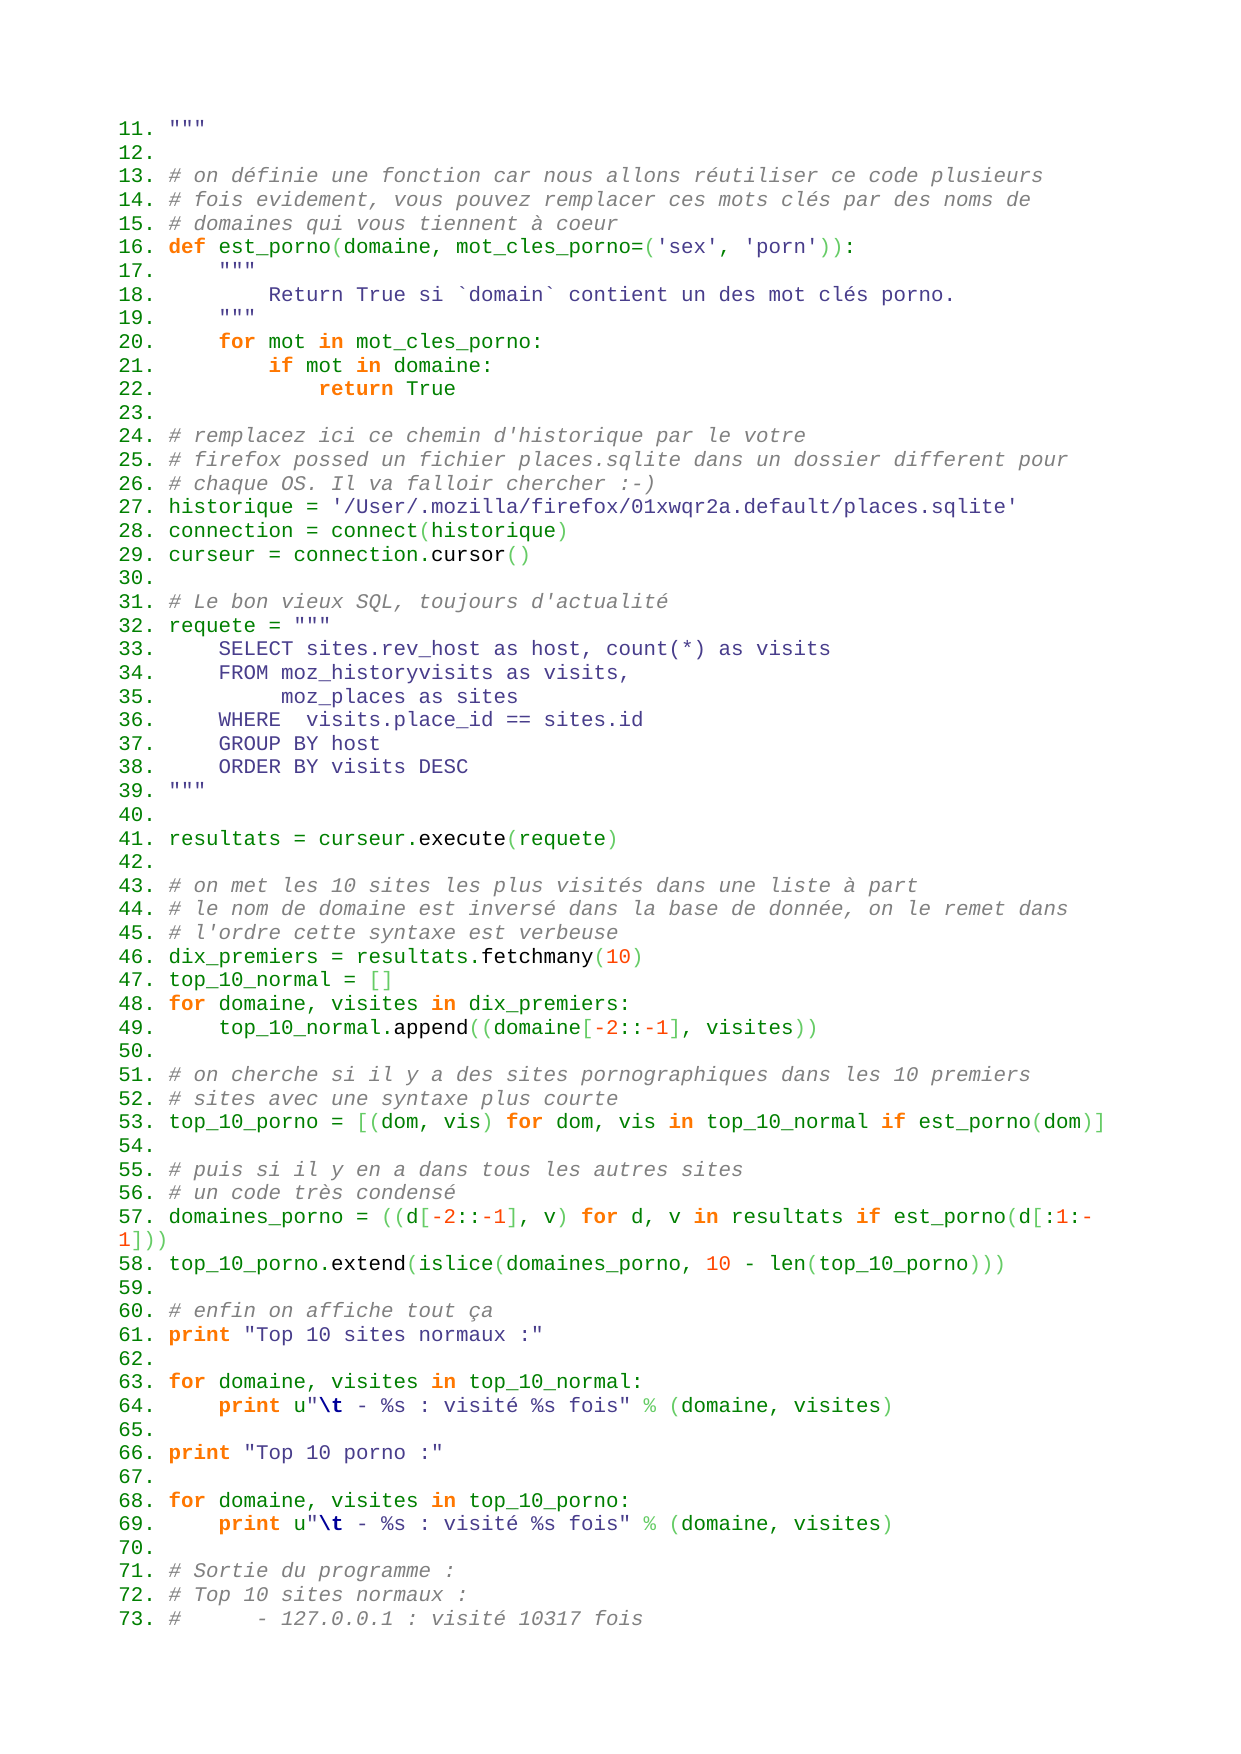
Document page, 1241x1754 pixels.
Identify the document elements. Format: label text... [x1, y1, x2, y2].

list # enfin on affiche tout ça [118, 1300, 1122, 1324]
list # domaines qui vous tiennent à coeur [118, 213, 1122, 236]
list for domaine, visites in top_10_porno: [118, 1489, 1122, 1513]
list # - 127.0.0.1 : visité 10317 fois [118, 1608, 1122, 1631]
list connection = connect(historique) [118, 520, 1122, 544]
list domaines_porno = ((d[-2::-1], v) for d, v in resultats if est_porno(d[:1:-1])) [118, 1206, 1122, 1253]
list # le nom de domaine est inversé dans la base de donnée, on le remet dans [118, 898, 1122, 922]
list # Sortie du programme : [118, 1561, 1122, 1584]
list # puis si il y en a dans tous les autres sites [118, 1158, 1122, 1182]
list # remplacez ici ce chemin d'historique par le votre [118, 426, 1122, 449]
list moz_places as sites [118, 686, 1122, 709]
list dix_premiers = resultats.fetchmany(10) [118, 946, 1122, 969]
list def est_porno(domaine, mot_cles_porno=('sex', 'porn')): [118, 236, 1122, 260]
list top_10_porno.extend(islice(domaines_porno, 10 - len(top_10_porno))) [118, 1253, 1122, 1277]
list # Top 10 sites normaux : [118, 1584, 1122, 1608]
list print "Top 10 porno :" [118, 1442, 1122, 1466]
list top_10_normal = [] [118, 969, 1122, 993]
list """ [118, 780, 1122, 804]
list requete = """ [118, 615, 1122, 638]
list # on met les 10 sites les plus visités dans une liste à part [118, 875, 1122, 898]
list # firefox possed un fichier places.sqlite dans un dossier different pour [118, 449, 1122, 473]
list curseur = connection.cursor() [118, 544, 1122, 567]
list Return True si `domain` contient un des mot clés porno. [118, 284, 1122, 307]
list # fois evidement, vous pouvez remplacer ces mots clés par des noms de [118, 189, 1122, 213]
list print u"\t - %s : visité %s fois" % (domaine, visites) [118, 1395, 1122, 1419]
list ORDER BY visits DESC [118, 757, 1122, 780]
list print "Top 10 sites normaux :" [118, 1324, 1122, 1348]
list top_10_porno = [(dom, vis) for dom, vis in top_10_normal if est_porno(dom)] [118, 1111, 1122, 1135]
list # chaque OS. Il va falloir chercher :-) [118, 473, 1122, 496]
list # sites avec une syntaxe plus courte [118, 1088, 1122, 1111]
list # on définie une fonction car nous allons réutiliser ce code plusieurs [118, 165, 1122, 189]
list """ [118, 307, 1122, 331]
list resultats = curseur.execute(requete) [118, 827, 1122, 851]
list print u"\t - %s : visité %s fois" % (domaine, visites) [118, 1513, 1122, 1537]
list SELECT sites.rev_host as host, count(*) as visits [118, 638, 1122, 662]
list GROUP BY host [118, 733, 1122, 757]
list for mot in mot_cles_porno: [118, 331, 1122, 354]
list # on cherche si il y a des sites pornographiques dans les 10 premiers [118, 1064, 1122, 1088]
list if mot in domaine: [118, 354, 1122, 378]
list """ [118, 260, 1122, 284]
list # Le bon vieux SQL, toujours d'actualité [118, 591, 1122, 615]
list """ [118, 118, 1122, 142]
list return True [118, 378, 1122, 402]
list historique = '/User/.mozilla/firefox/01xwqr2a.default/places.sqlite' [118, 496, 1122, 520]
list FROM moz_historyvisits as visits, [118, 662, 1122, 686]
list top_10_normal.append((domaine[-2::-1], visites)) [118, 1017, 1122, 1040]
list WHERE visits.place_id == sites.id [118, 709, 1122, 733]
list # l'ordre cette syntaxe est verbeuse [118, 922, 1122, 946]
list for domaine, visites in dix_premiers: [118, 993, 1122, 1017]
list # un code très condensé [118, 1182, 1122, 1206]
list for domaine, visites in top_10_normal: [118, 1371, 1122, 1395]
